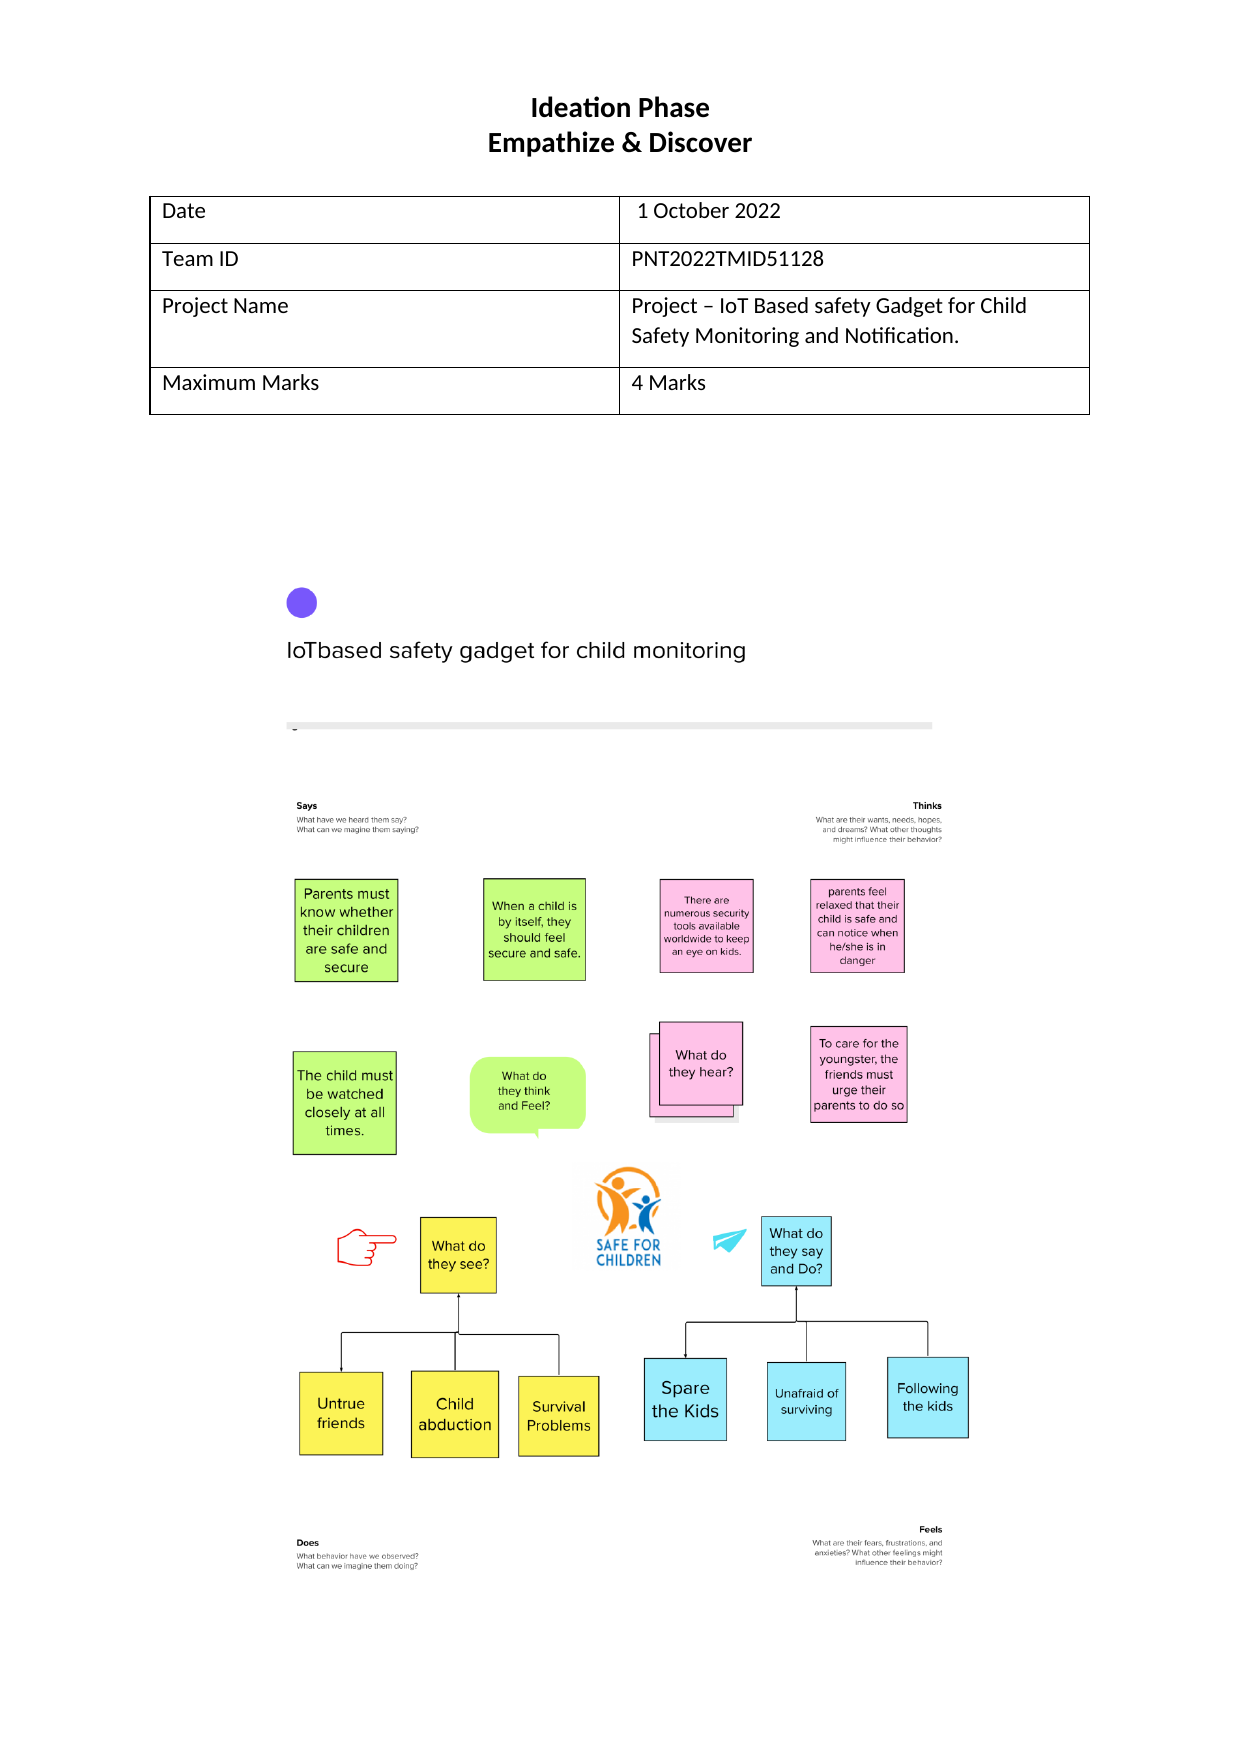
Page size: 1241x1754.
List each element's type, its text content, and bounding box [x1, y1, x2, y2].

table_cell Project – IoT Based safety Gadget for Child Safety Monitoring and Notification. [620, 291, 1089, 367]
table_cell 4 Marks [620, 368, 1089, 414]
table_header Date [151, 197, 619, 243]
table_cell Maximum Marks [151, 368, 619, 414]
table_cell Team ID [151, 244, 619, 290]
table_cell Project Name [151, 291, 619, 367]
table_header 1 October 2022 [620, 197, 1089, 243]
text Ideation Phase [150, 89, 1090, 124]
text Empathize & Discover [150, 124, 1090, 160]
table_cell PNT2022TMID51128 [620, 244, 1089, 290]
